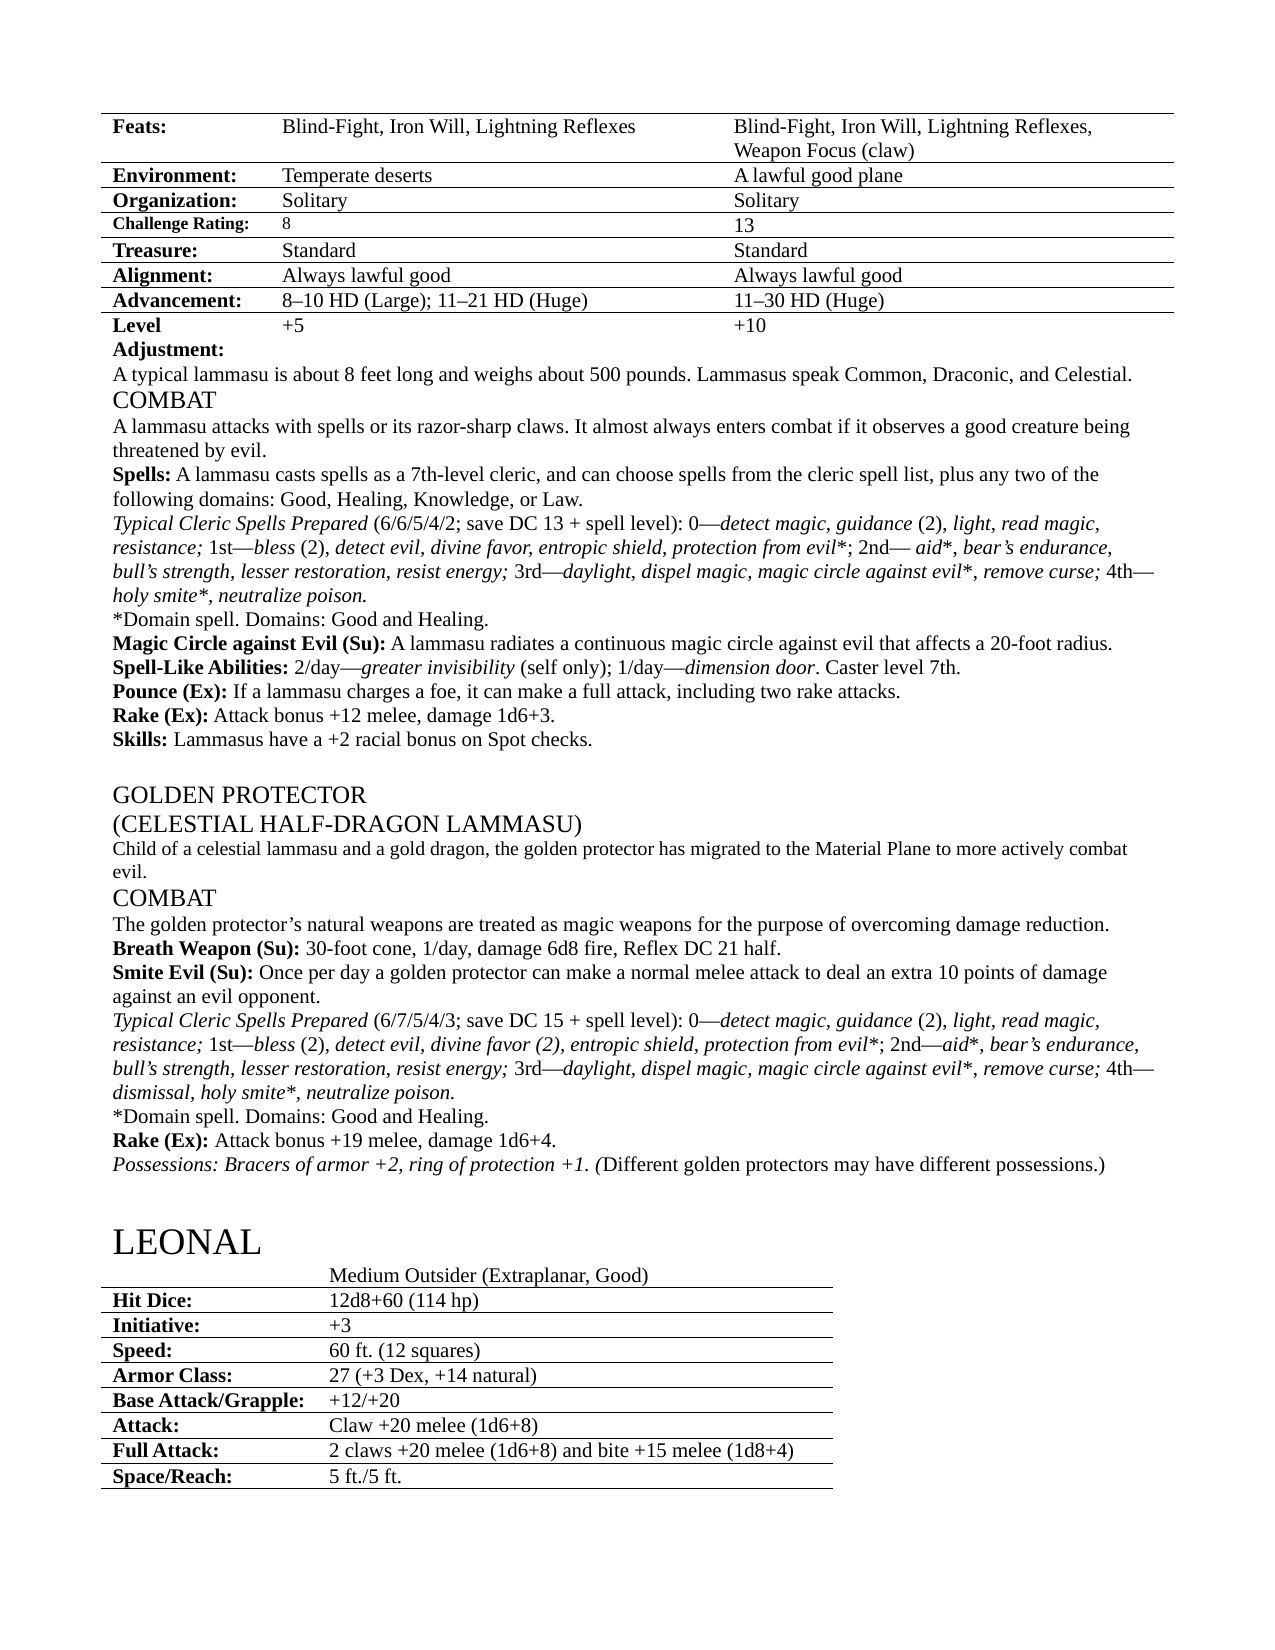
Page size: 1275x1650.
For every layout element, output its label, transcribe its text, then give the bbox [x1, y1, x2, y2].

table_cell Claw +20 melee (1d6+8) [318, 1413, 832, 1437]
table_cell Advancement: [101, 288, 271, 312]
table_cell A lawful good plane [722, 163, 1174, 187]
text Magic Circle against Evil (Su): A lammasu radiates a continuous magic circle against evil that affects a 20-foot radius. [112, 631, 1162, 655]
table_cell Solitary [722, 188, 1174, 212]
text Possessions: Bracers of armor +2, ring of protection +1. (Different golden protectors may have different possessions.) [112, 1152, 1162, 1176]
table_cell Feats: [101, 114, 271, 162]
table_cell 5 ft./5 ft. [318, 1464, 832, 1488]
table_cell Full Attack: [101, 1439, 318, 1462]
table_cell 13 [722, 213, 1174, 237]
table_cell Initiative: [101, 1313, 318, 1337]
table_cell Temperate deserts [271, 163, 722, 187]
table_cell +5 [271, 313, 722, 361]
text Breath Weapon (Su): 30-foot cone, 1/day, damage 6d8 fire, Reflex DC 21 half. [112, 936, 1162, 960]
table_cell Blind-Fight, Iron Will, Lightning Reflexes [271, 114, 722, 162]
text *Domain spell. Domains: Good and Healing. [112, 1104, 1162, 1128]
table_cell Armor Class: [101, 1363, 318, 1387]
table_cell Standard [722, 238, 1174, 262]
table_cell Challenge Rating: [101, 213, 271, 237]
text Spells: A lammasu casts spells as a 7th-level cleric, and can choose spells from the cleric spell list, plus any two of the following domains: Good, Healing, Knowledge, or Law. [112, 462, 1162, 511]
table_header [101, 1263, 318, 1287]
text (CELESTIAL HALF-DRAGON LAMMASU) [112, 809, 1162, 837]
table_cell Solitary [271, 188, 722, 212]
table_cell Space/Reach: [101, 1464, 318, 1488]
table_header Medium Outsider (Extraplanar, Good) [318, 1263, 832, 1287]
table_cell 8–10 HD (Large); 11–21 HD (Huge) [271, 288, 722, 312]
table_cell Standard [271, 238, 722, 262]
text Skills: Lammasus have a +2 racial bonus on Spot checks. [112, 727, 1162, 751]
table_cell Always lawful good [722, 263, 1174, 287]
text COMBAT [112, 386, 1162, 414]
text Spell-Like Abilities: 2/day—greater invisibility (self only); 1/day—dimension door. Caster level 7th. [112, 655, 1162, 679]
table_cell Alignment: [101, 263, 271, 287]
text Typical Cleric Spells Prepared (6/7/5/4/3; save DC 15 + spell level): 0—detect magic, guidance (2), light, read magic, resistance; 1st—bless (2), detect evil, divine favor (2), entropic shield, protection from evil*; 2nd—aid*, bear’s endurance, bull’s strength, lesser restoration, resist energy; 3rd—daylight, dispel magic, magic circle against evil*, remove curse; 4th—dismissal, holy smite*, neutralize poison. [112, 1008, 1162, 1104]
table_cell 2 claws +20 melee (1d6+8) and bite +15 melee (1d8+4) [318, 1439, 832, 1462]
text The golden protector’s natural weapons are treated as magic weapons for the purpose of overcoming damage reduction. [112, 912, 1162, 936]
table_cell Blind-Fight, Iron Will, Lightning Reflexes, Weapon Focus (claw) [722, 114, 1174, 162]
table_cell Base Attack/Grapple: [101, 1388, 318, 1412]
text Child of a celestial lammasu and a gold dragon, the golden protector has migrated to the Material Plane to more actively combat evil. [112, 837, 1162, 883]
table_cell Organization: [101, 188, 271, 212]
table_cell Hit Dice: [101, 1288, 318, 1312]
text Rake (Ex): Attack bonus +12 melee, damage 1d6+3. [112, 703, 1162, 727]
table_cell Level Adjustment: [101, 313, 271, 361]
table_cell 11–30 HD (Huge) [722, 288, 1174, 312]
text GOLDEN PROTECTOR [112, 780, 1162, 809]
table_cell +3 [318, 1313, 832, 1337]
table_cell Attack: [101, 1413, 318, 1437]
table_cell 60 ft. (12 squares) [318, 1338, 832, 1362]
table_cell Always lawful good [271, 263, 722, 287]
table_cell Speed: [101, 1338, 318, 1362]
text Pounce (Ex): If a lammasu charges a foe, it can make a full attack, including two rake attacks. [112, 679, 1162, 703]
table_cell Treasure: [101, 238, 271, 262]
text Typical Cleric Spells Prepared (6/6/5/4/2; save DC 13 + spell level): 0—detect magic, guidance (2), light, read magic, resistance; 1st—bless (2), detect evil, divine favor, entropic shield, protection from evil*; 2nd— aid*, bear’s endurance, bull’s strength, lesser restoration, resist energy; 3rd—daylight, dispel magic, magic circle against evil*, remove curse; 4th—holy smite*, neutralize poison. [112, 511, 1162, 607]
table_cell 12d8+60 (114 hp) [318, 1288, 832, 1312]
text *Domain spell. Domains: Good and Healing. [112, 607, 1162, 631]
table_cell 27 (+3 Dex, +14 natural) [318, 1363, 832, 1387]
text A lammasu attacks with spells or its razor-sharp claws. It almost always enters combat if it observes a good creature being threatened by evil. [112, 414, 1162, 462]
table_cell 8 [271, 213, 722, 237]
text LEONAL [112, 1219, 1162, 1263]
text COMBAT [112, 883, 1162, 912]
table_cell +10 [722, 313, 1174, 361]
text Rake (Ex): Attack bonus +19 melee, damage 1d6+4. [112, 1128, 1162, 1152]
text Smite Evil (Su): Once per day a golden protector can make a normal melee attack to deal an extra 10 points of damage against an evil opponent. [112, 960, 1162, 1008]
table_cell Environment: [101, 163, 271, 187]
table_cell +12/+20 [318, 1388, 832, 1412]
text A typical lammasu is about 8 feet long and weighs about 500 pounds. Lammasus speak Common, Draconic, and Celestial. [112, 361, 1162, 386]
